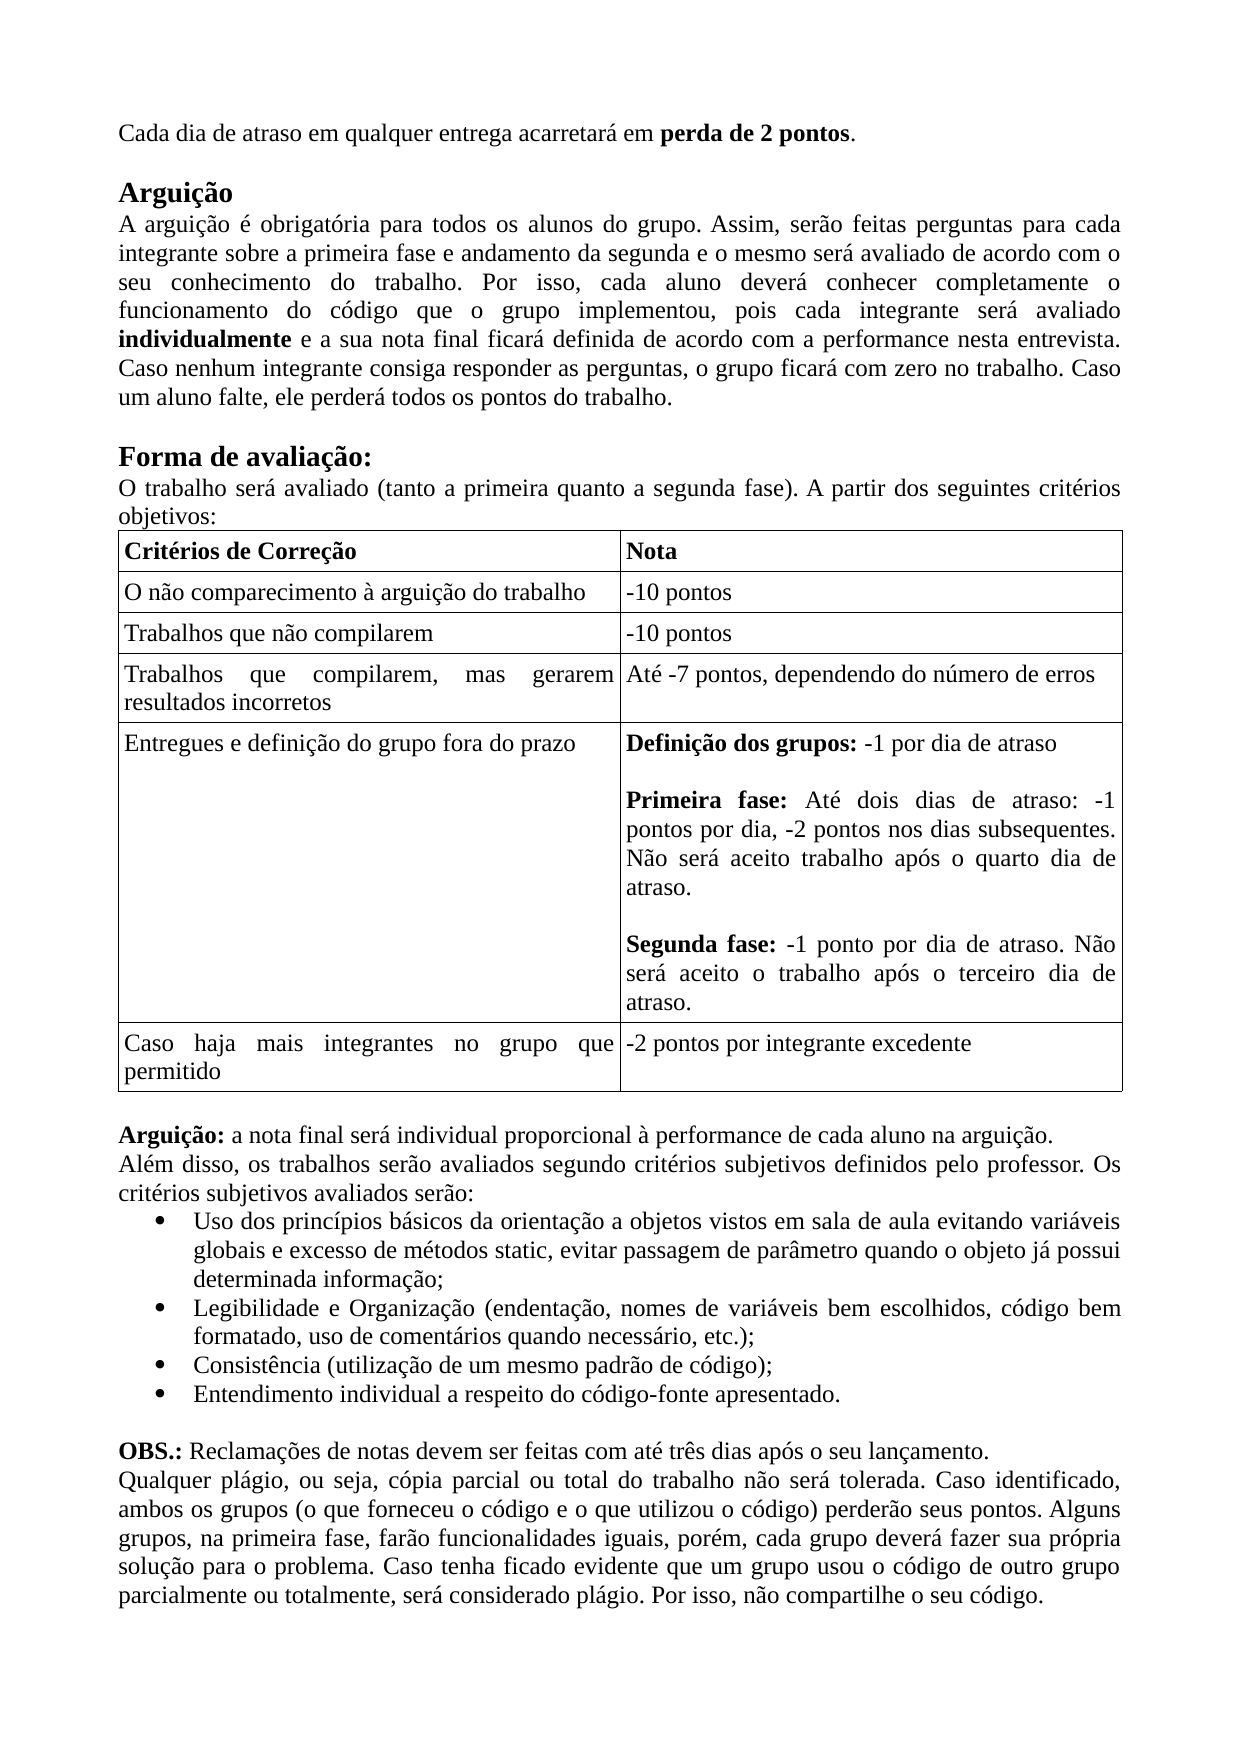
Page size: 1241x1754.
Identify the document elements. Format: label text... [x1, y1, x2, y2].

table_cell Entregues e definição do grupo fora do prazo [119, 723, 620, 1021]
text Arguição [118, 176, 1122, 209]
list Uso dos princípios básicos da orientação a objetos vistos em sala de aula evitando variáveis globais e excesso de métodos static, evitar passagem de parâmetro quando o objeto já possui determinada informação; [156, 1206, 1122, 1293]
table_cell O não comparecimento à arguição do trabalho [119, 572, 620, 612]
table_cell -10 pontos [621, 613, 1122, 652]
table_cell -2 pontos por integrante excedente [621, 1023, 1122, 1091]
list Legibilidade e Organização (endentação, nomes de variáveis bem escolhidos, código bem formatado, uso de comentários quando necessário, etc.); [156, 1293, 1122, 1350]
text OBS.: Reclamações de notas devem ser feitas com até três dias após o seu lançamento. [118, 1436, 1122, 1465]
table_header Nota [621, 531, 1122, 571]
table_cell Até -7 pontos, dependendo do número de erros [621, 654, 1122, 722]
text Cada dia de atraso em qualquer entrega acarretará em perda de 2 pontos. [118, 118, 1122, 147]
list Entendimento individual a respeito do código-fonte apresentado. [156, 1379, 1122, 1408]
text Forma de avaliação: [118, 439, 1122, 473]
table_cell Trabalhos que não compilarem [119, 613, 620, 652]
text Além disso, os trabalhos serão avaliados segundo critérios subjetivos definidos pelo professor. Os critérios subjetivos avaliados serão: [118, 1149, 1122, 1206]
table_cell -10 pontos [621, 572, 1122, 612]
text A arguição é obrigatória para todos os alunos do grupo. Assim, serão feitas perguntas para cada integrante sobre a primeira fase e andamento da segunda e o mesmo será avaliado de acordo com o seu conhecimento do trabalho. Por isso, cada aluno deverá conhecer completamente o funcionamento do código que o grupo implementou, pois cada integrante será avaliado individualmente e a sua nota final ficará definida de acordo com a performance nesta entrevista. Caso nenhum integrante consiga responder as perguntas, o grupo ficará com zero no trabalho. Caso um aluno falte, ele perderá todos os pontos do trabalho. [118, 209, 1122, 410]
table_cell Caso haja mais integrantes no grupo que permitido [119, 1023, 620, 1091]
text Arguição: a nota final será individual proporcional à performance de cada aluno na arguição. [118, 1120, 1122, 1149]
text O trabalho será avaliado (tanto a primeira quanto a segunda fase). A partir dos seguintes critérios objetivos: [118, 473, 1122, 530]
table_cell Trabalhos que compilarem, mas gerarem resultados incorretos [119, 654, 620, 722]
table_cell Definição dos grupos: -1 por dia de atraso Primeira fase: Até dois dias de atraso: -1 pontos por dia, -2 pontos nos dias subsequentes. Não será aceito trabalho após o quarto dia de atraso. Segunda fase: -1 ponto por dia de atraso. Não será aceito o trabalho após o terceiro dia de atraso. [621, 723, 1122, 1021]
table_header Critérios de Correção [119, 531, 620, 571]
list Consistência (utilização de um mesmo padrão de código); [156, 1350, 1122, 1379]
text Qualquer plágio, ou seja, cópia parcial ou total do trabalho não será tolerada. Caso identificado, ambos os grupos (o que forneceu o código e o que utilizou o código) perderão seus pontos. Alguns grupos, na primeira fase, farão funcionalidades iguais, porém, cada grupo deverá fazer sua própria solução para o problema. Caso tenha ficado evidente que um grupo usou o código de outro grupo parcialmente ou totalmente, será considerado plágio. Por isso, não compartilhe o seu código. [118, 1465, 1122, 1609]
